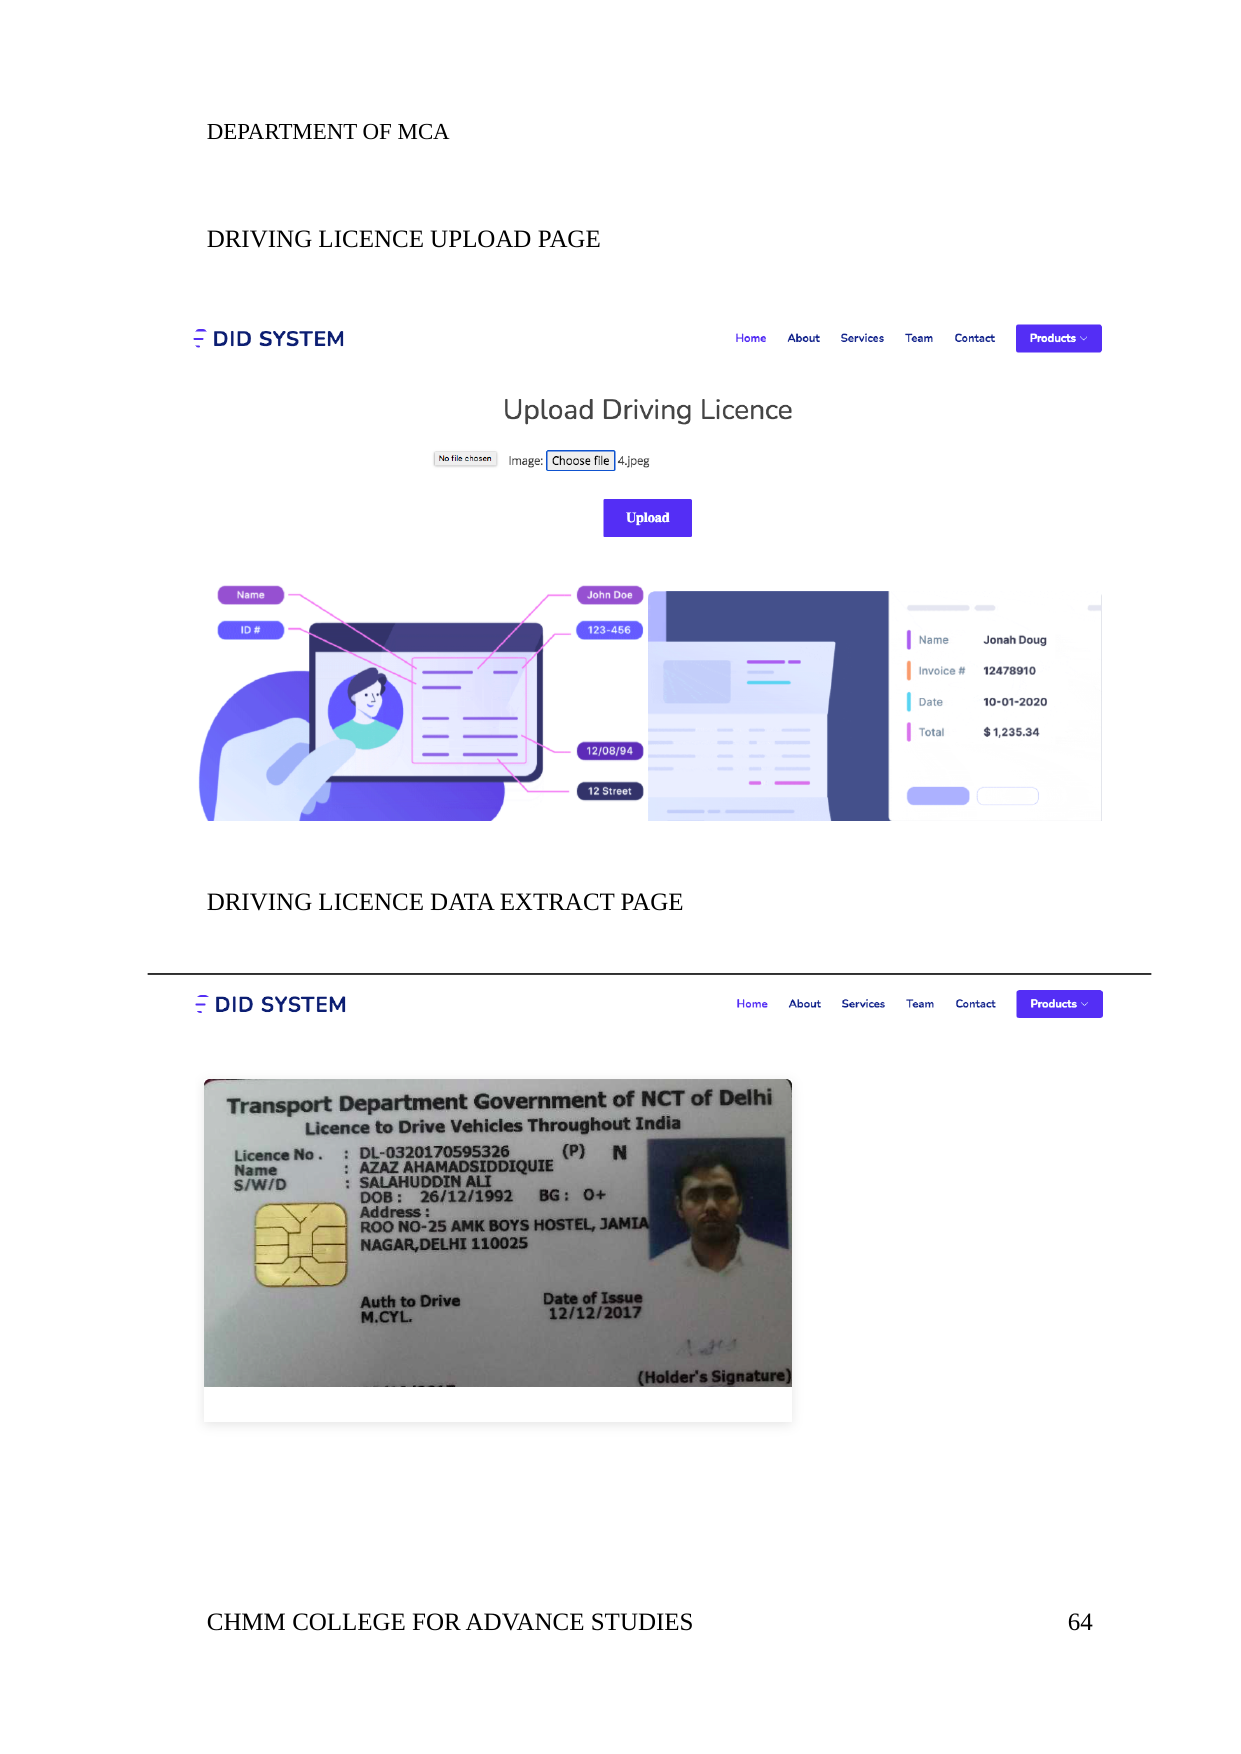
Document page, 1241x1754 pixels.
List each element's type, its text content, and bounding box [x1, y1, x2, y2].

text DRIVING LICENCE UPLOAD PAGE [207, 224, 1093, 253]
text DRIVING LICENCE DATA EXTRACT PAGE [207, 887, 1093, 916]
picture [147, 310, 1152, 821]
picture [147, 973, 1152, 1484]
